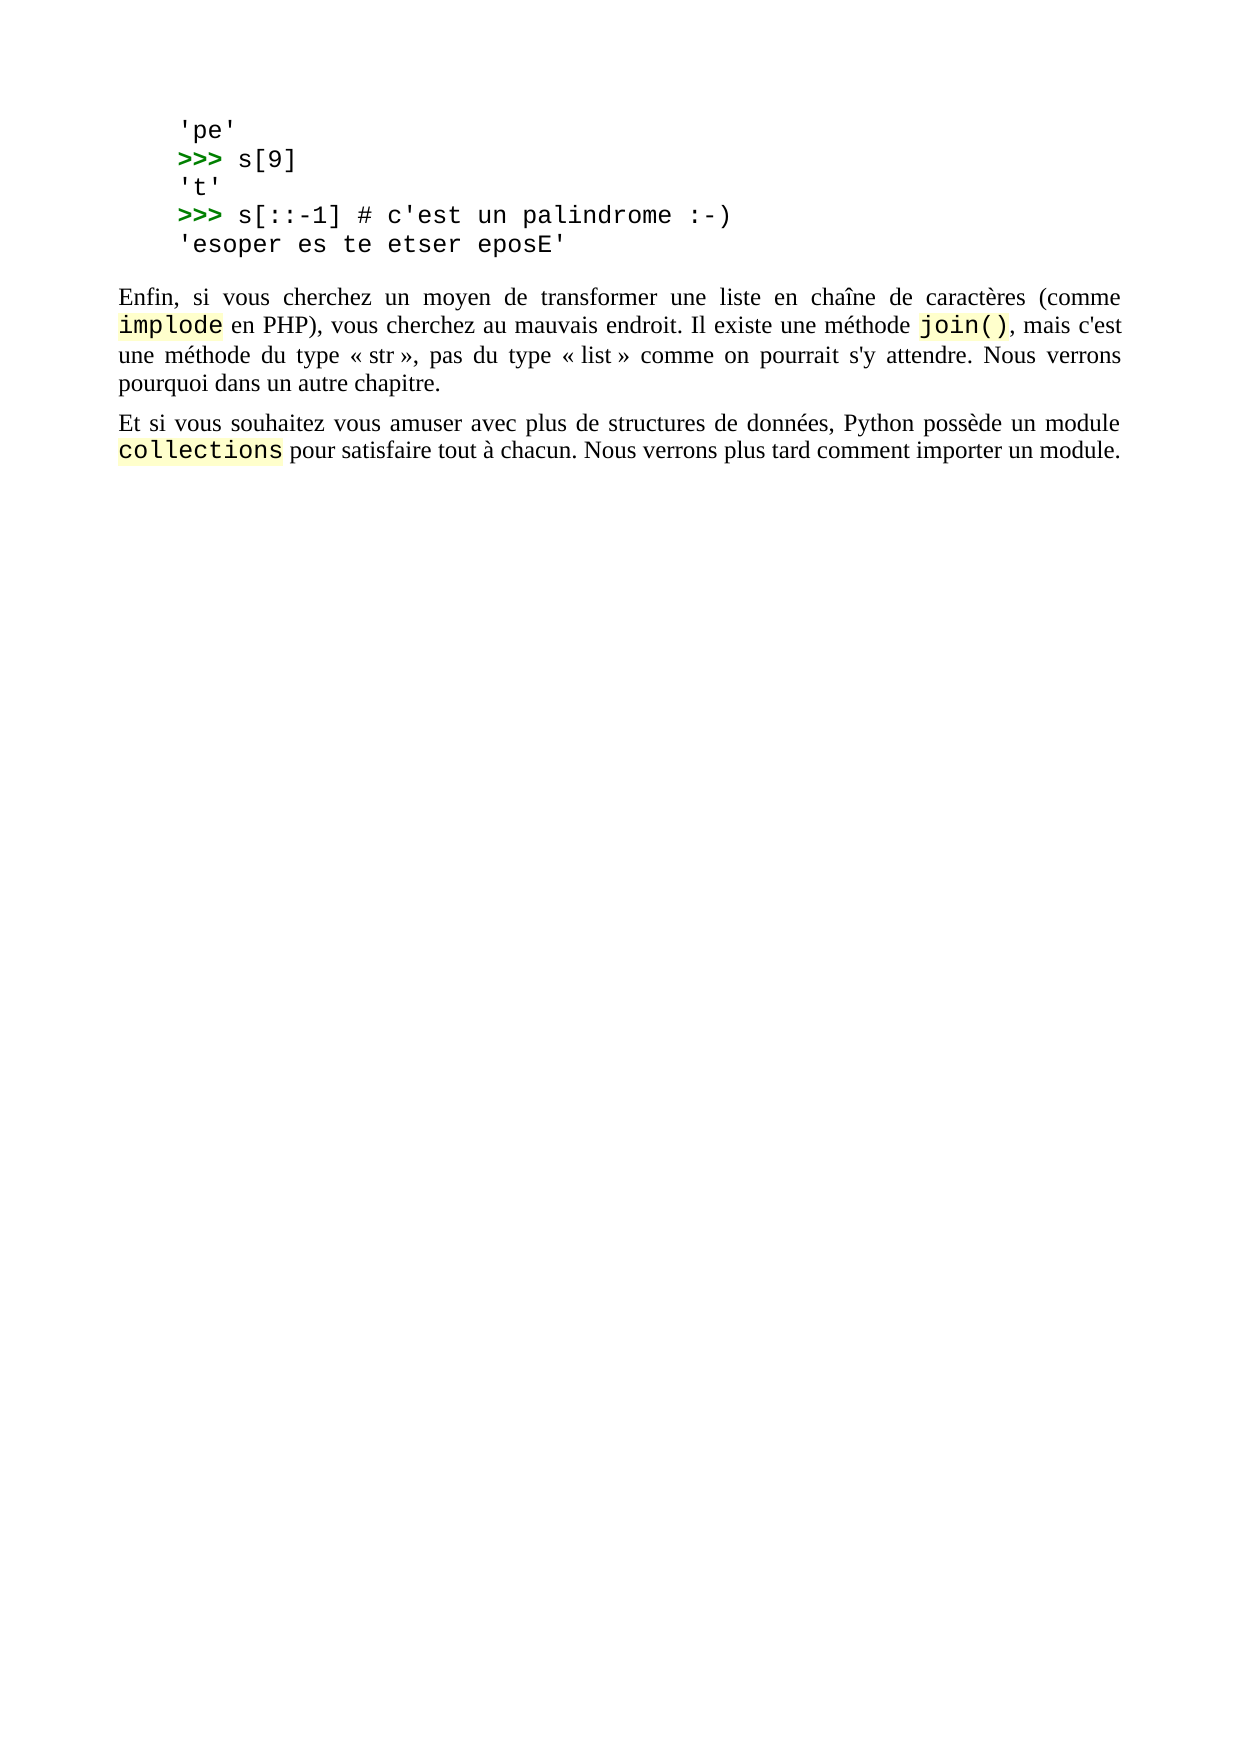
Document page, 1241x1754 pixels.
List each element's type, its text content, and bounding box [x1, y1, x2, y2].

text Enfin, si vous cherchez un moyen de transformer une liste en chaîne de caractères (comme implode en PHP), vous cherchez au mauvais endroit. Il existe une méthode join(), mais c'est une méthode du type « str », pas du type « list » comme on pourrait s'y attendre. Nous verrons pourquoi dans un autre chapitre. [118, 283, 1122, 396]
text Et si vous souhaitez vous amuser avec plus de structures de données, Python possède un module collections pour satisfaire tout à chacun. Nous verrons plus tard comment importer un module. [118, 409, 1122, 466]
text 'pe' >>> s[9] 't' >>> s[::-1] # c'est un palindrome :-) 'esoper es te etser eposE' [177, 118, 1122, 260]
